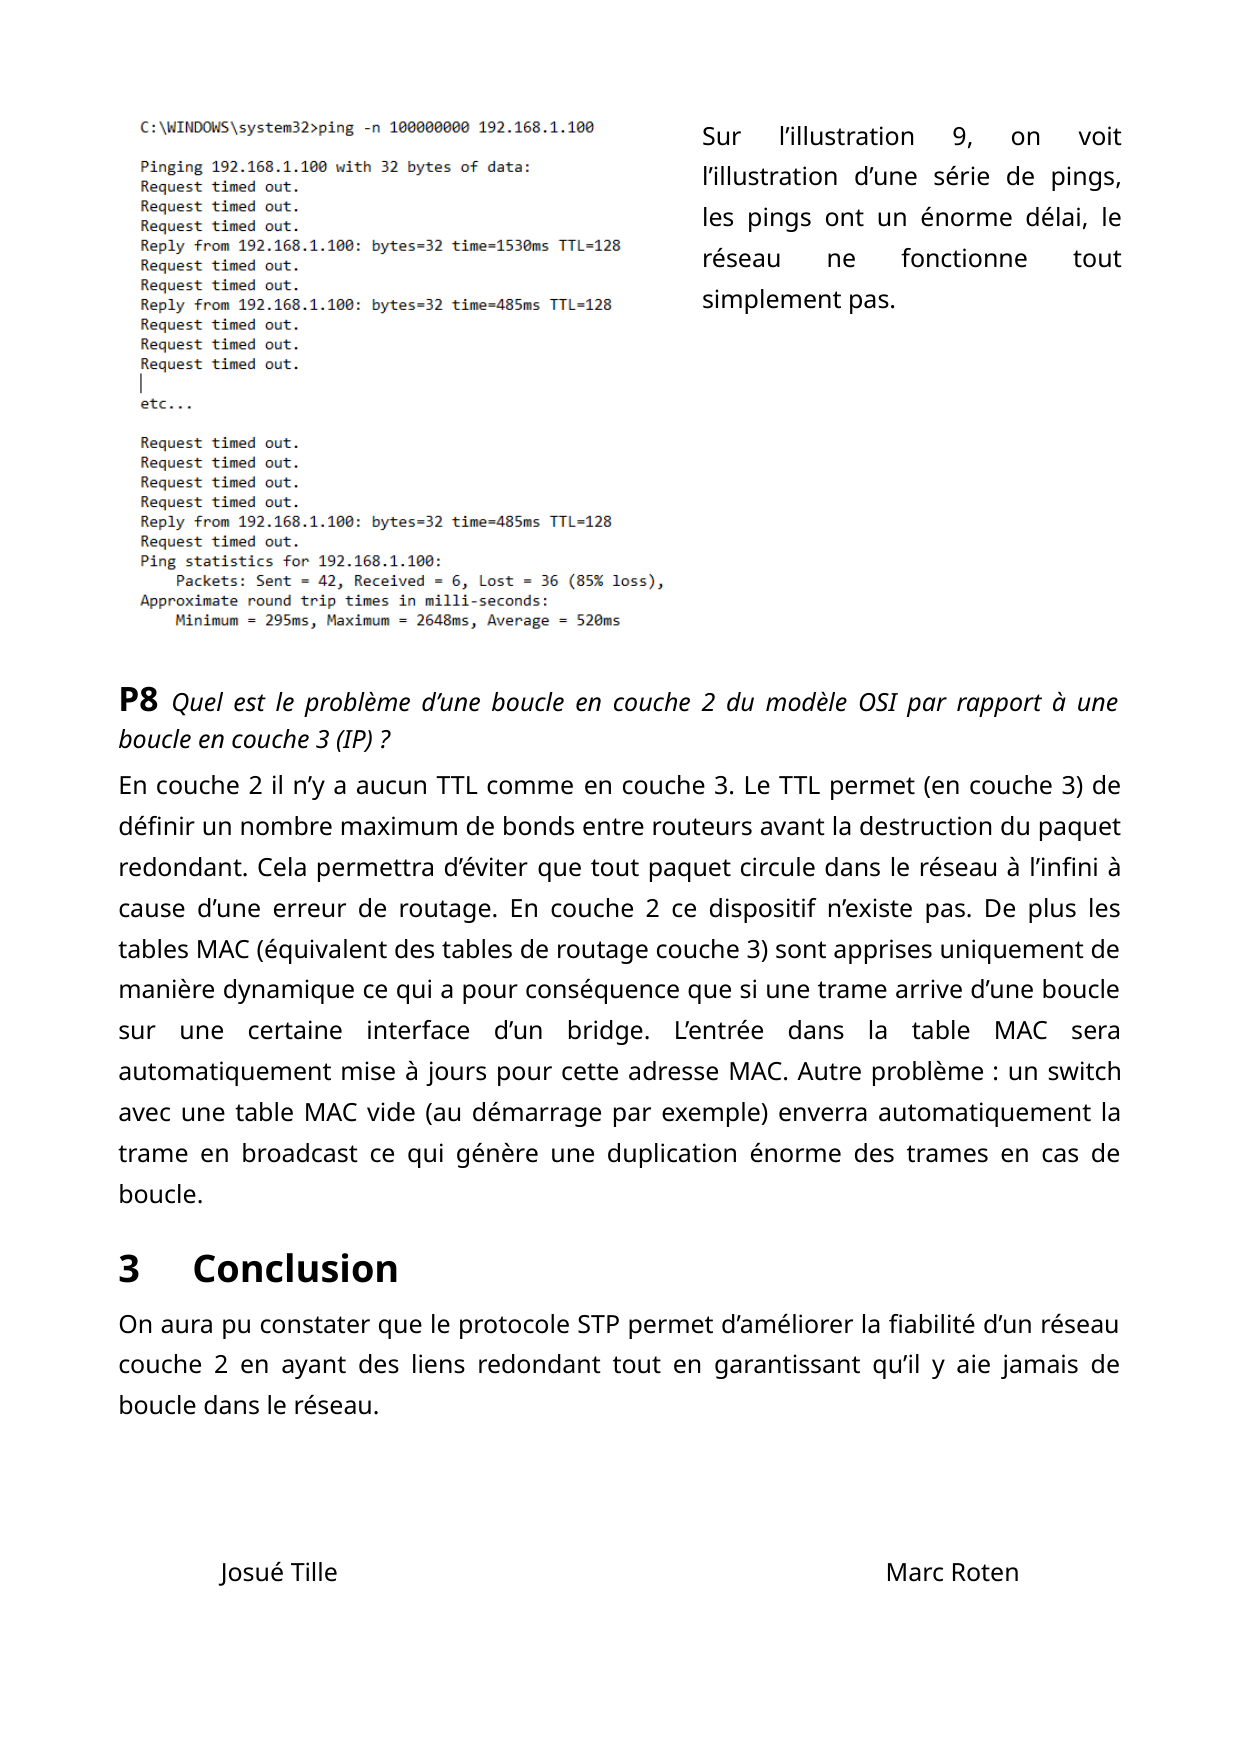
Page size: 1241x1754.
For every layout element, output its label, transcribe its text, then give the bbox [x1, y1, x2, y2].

text [118, 118, 136, 316]
text Sur l’illustration 9, on voit l’illustration d’une série de pings, les pings ont un énorme délai, le réseau ne fonctionne tout simplement pas. [702, 118, 1122, 316]
text En couche 2 il n’y a aucun TTL comme en couche 3. Le TTL permet (en couche 3) de définir un nombre maximum de bonds entre routeurs avant la destruction du paquet redondant. Cela permettra d’éviter que tout paquet circule dans le réseau à l’infini à cause d’une erreur de routage. En couche 2 ce dispositif n’existe pas. De plus les tables MAC (équivalent des tables de routage couche 3) sont apprises uniquement de manière dynamique ce qui a pour conséquence que si une trame arrive d’une boucle sur une certaine interface d’un bridge. L’entrée dans la table MAC sera automatiquement mise à jours pour cette adresse MAC. Autre problème : un switch avec une table MAC vide (au démarrage par exemple) enverra automatiquement la trame en broadcast ce qui génère une duplication énorme des trames en cas de boucle. [118, 768, 1122, 1210]
text On aura pu constater que le protocole STP permet d’améliorer la fiabilité d’un réseau couche 2 en ayant des liens redondant tout en garantissant qu’il y aie jamais de boucle dans le réseau. [118, 1306, 1122, 1422]
subtitle P8 Quel est le problème d’une boucle en couche 2 du modèle OSI par rapport à une boucle en couche 3 (IP) ? [118, 676, 1122, 755]
text Josué Tille Marc Roten [118, 1554, 1122, 1588]
picture [136, 115, 702, 632]
subtitle Conclusion [118, 1242, 1122, 1294]
